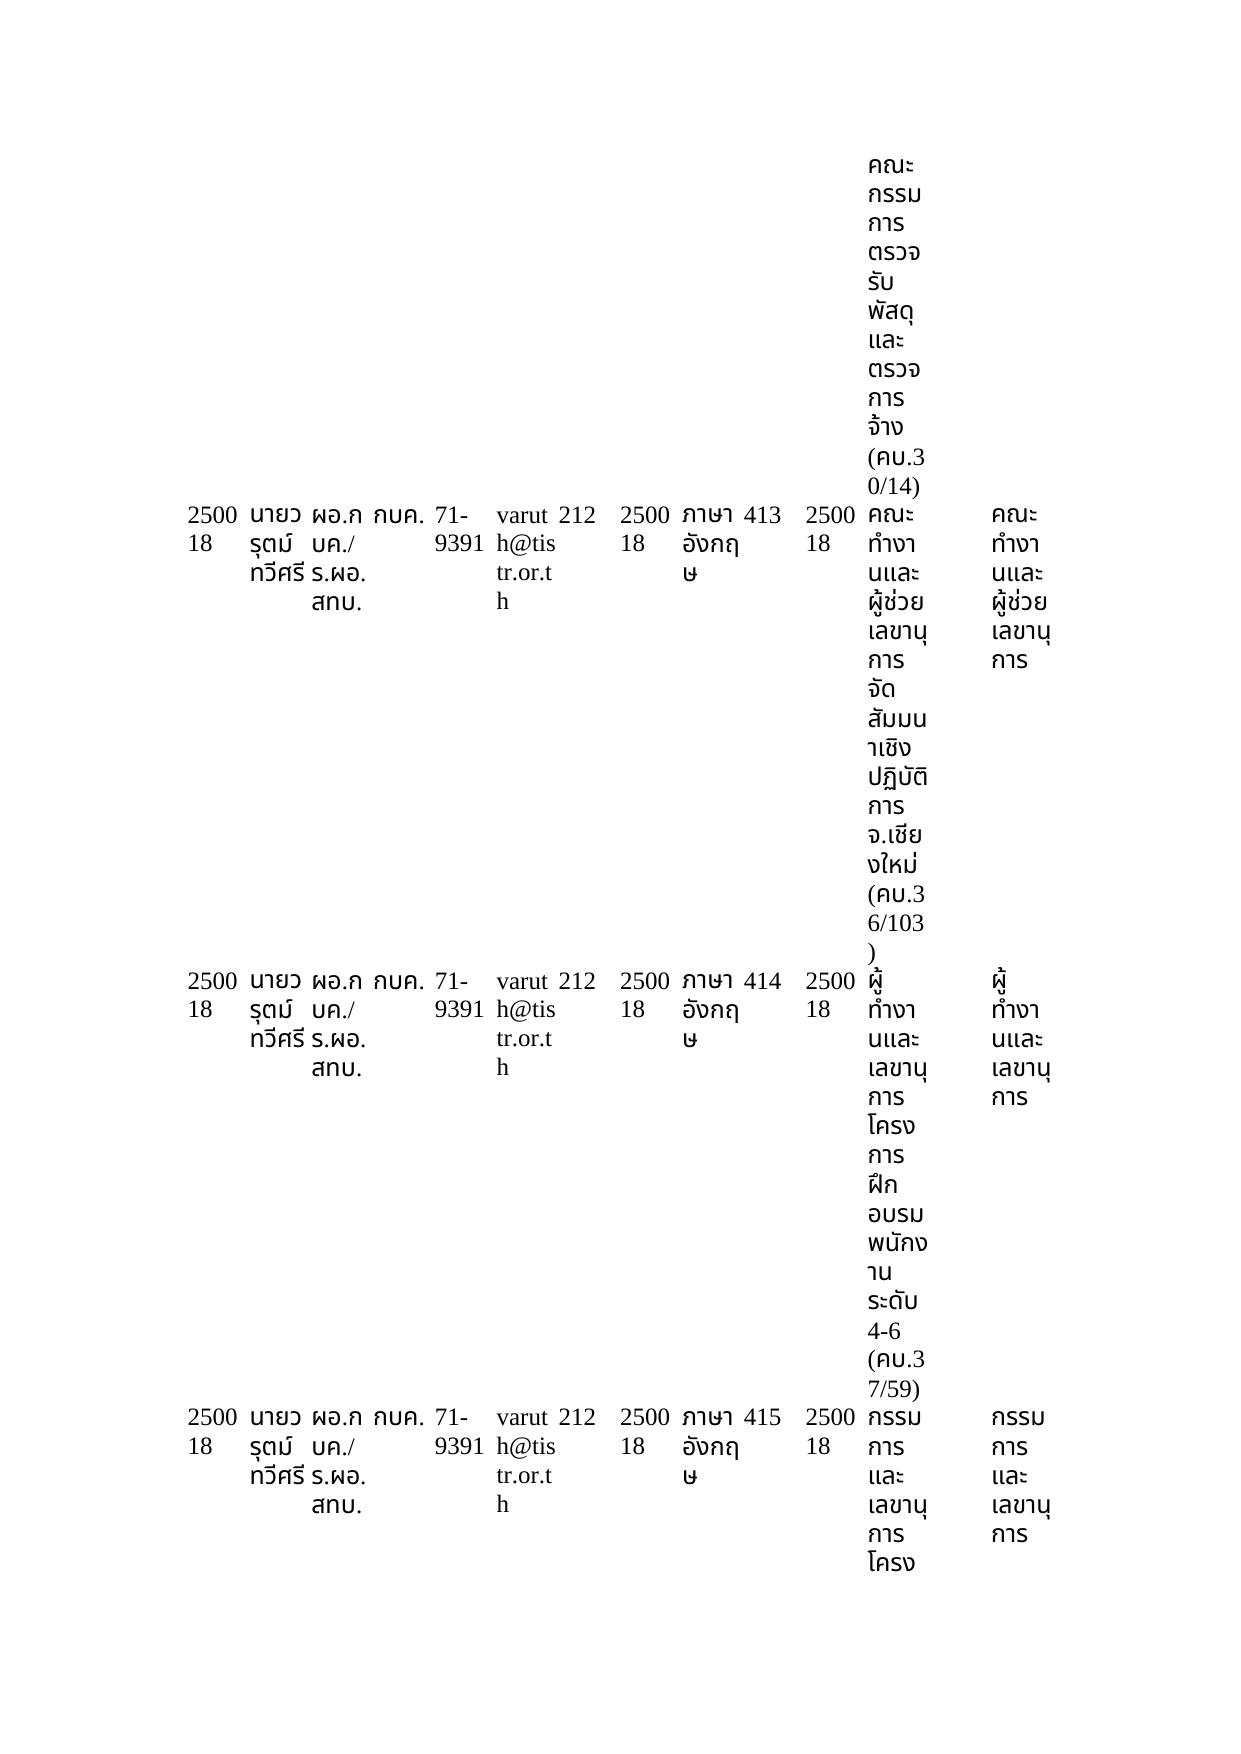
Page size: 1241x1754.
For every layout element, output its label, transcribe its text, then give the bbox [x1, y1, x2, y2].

table_cell ผู้ทำงานและเลขานุการ โครงการฝึกอบรมพนักงานระดับ 4-6 (คบ.37/59) [867, 966, 929, 1402]
table_cell นายวรุตม์ ทวีศรี [249, 1403, 311, 1577]
table_cell 250018 [805, 966, 867, 1402]
table_cell ภาษาอังกฤษ [682, 966, 743, 1402]
table_cell 212 [558, 966, 620, 1402]
table_cell 250018 [805, 1403, 867, 1577]
table_cell 71-9391 [435, 966, 496, 1402]
table_cell varuth@tistr.or.th [496, 966, 558, 1402]
table_cell ผอ.กบค./ร.ผอ.สทบ. [311, 500, 373, 966]
table_cell [682, 150, 743, 500]
table_cell [311, 150, 373, 500]
table_cell 413 [744, 500, 805, 966]
table_cell [373, 150, 434, 500]
table_cell กรรมการและเลขานุการ โครง [867, 1403, 929, 1577]
table_cell 250018 [805, 500, 867, 966]
table_cell ผอ.กบค./ร.ผอ.สทบ. [311, 1403, 373, 1577]
table_cell นายวรุตม์ ทวีศรี [249, 966, 311, 1402]
table_cell 250018 [620, 966, 682, 1402]
table_cell 250018 [620, 500, 682, 966]
table_cell varuth@tistr.or.th [496, 500, 558, 966]
table_cell นายวรุตม์ ทวีศรี [249, 500, 311, 966]
table_cell 71-9391 [435, 500, 496, 966]
table_cell 250018 [188, 1403, 249, 1577]
table_cell คณะทำงานและผู้ช่วยเลขานุการ [991, 500, 1053, 966]
table_cell varuth@tistr.or.th [496, 1403, 558, 1577]
table_cell คณะทำงานและผู้ช่วยเลขานุการ จัดสัมมนาเชิงปฏิบัติการ จ.เชียงใหม่ (คบ.36/103) [867, 500, 929, 966]
table_cell [558, 150, 620, 500]
table_cell [929, 1403, 991, 1577]
table_cell 414 [744, 966, 805, 1402]
table_cell กบค. [373, 1403, 434, 1577]
table_cell 250018 [188, 500, 249, 966]
table_cell 71-9391 [435, 1403, 496, 1577]
table_cell [496, 150, 558, 500]
table_cell [991, 150, 1053, 500]
table_cell กรรมการและเลขานุการ [991, 1403, 1053, 1577]
table_cell ภาษาอังกฤษ [682, 1403, 743, 1577]
table_cell [249, 150, 311, 500]
table_cell 250018 [620, 1403, 682, 1577]
table_cell ผู้ทำงานและเลขานุการ [991, 966, 1053, 1402]
table_cell กบค. [373, 500, 434, 966]
table_cell ผอ.กบค./ร.ผอ.สทบ. [311, 966, 373, 1402]
table_cell [805, 150, 867, 500]
table_cell [929, 966, 991, 1402]
table_cell [188, 150, 249, 500]
table_cell 415 [744, 1403, 805, 1577]
table_cell คณะกรรมการตรวจรับพัสดุและตรวจการจ้าง (คบ.30/14) [867, 150, 929, 500]
table_cell 212 [558, 1403, 620, 1577]
table_cell [929, 150, 991, 500]
table_cell 212 [558, 500, 620, 966]
table_cell [620, 150, 682, 500]
table_cell 250018 [188, 966, 249, 1402]
table_cell ภาษาอังกฤษ [682, 500, 743, 966]
table_cell [435, 150, 496, 500]
table_cell กบค. [373, 966, 434, 1402]
table_cell [744, 150, 805, 500]
table_cell [929, 500, 991, 966]
